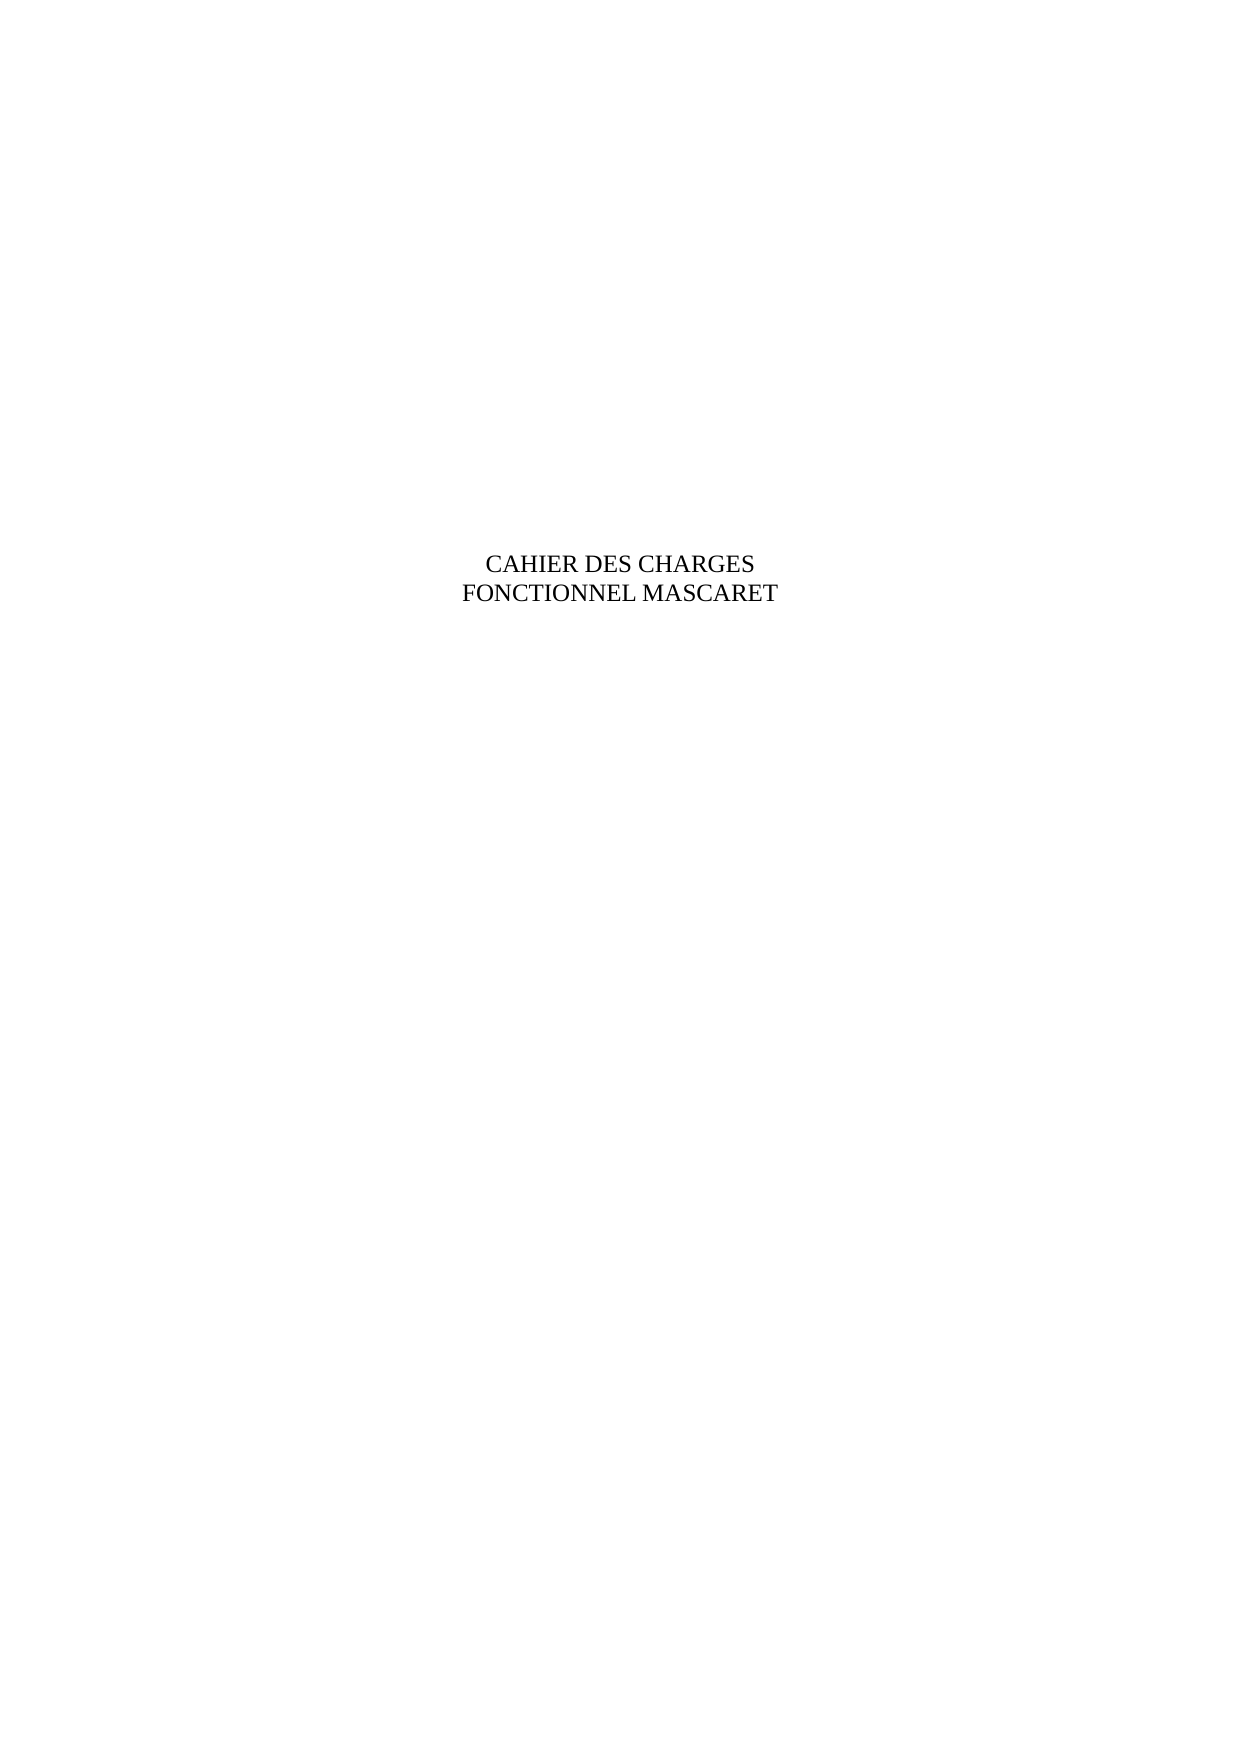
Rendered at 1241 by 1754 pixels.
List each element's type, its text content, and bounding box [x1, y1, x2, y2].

text FONCTIONNEL MASCARET [118, 578, 1122, 607]
text CAHIER DES CHARGES [118, 549, 1122, 578]
